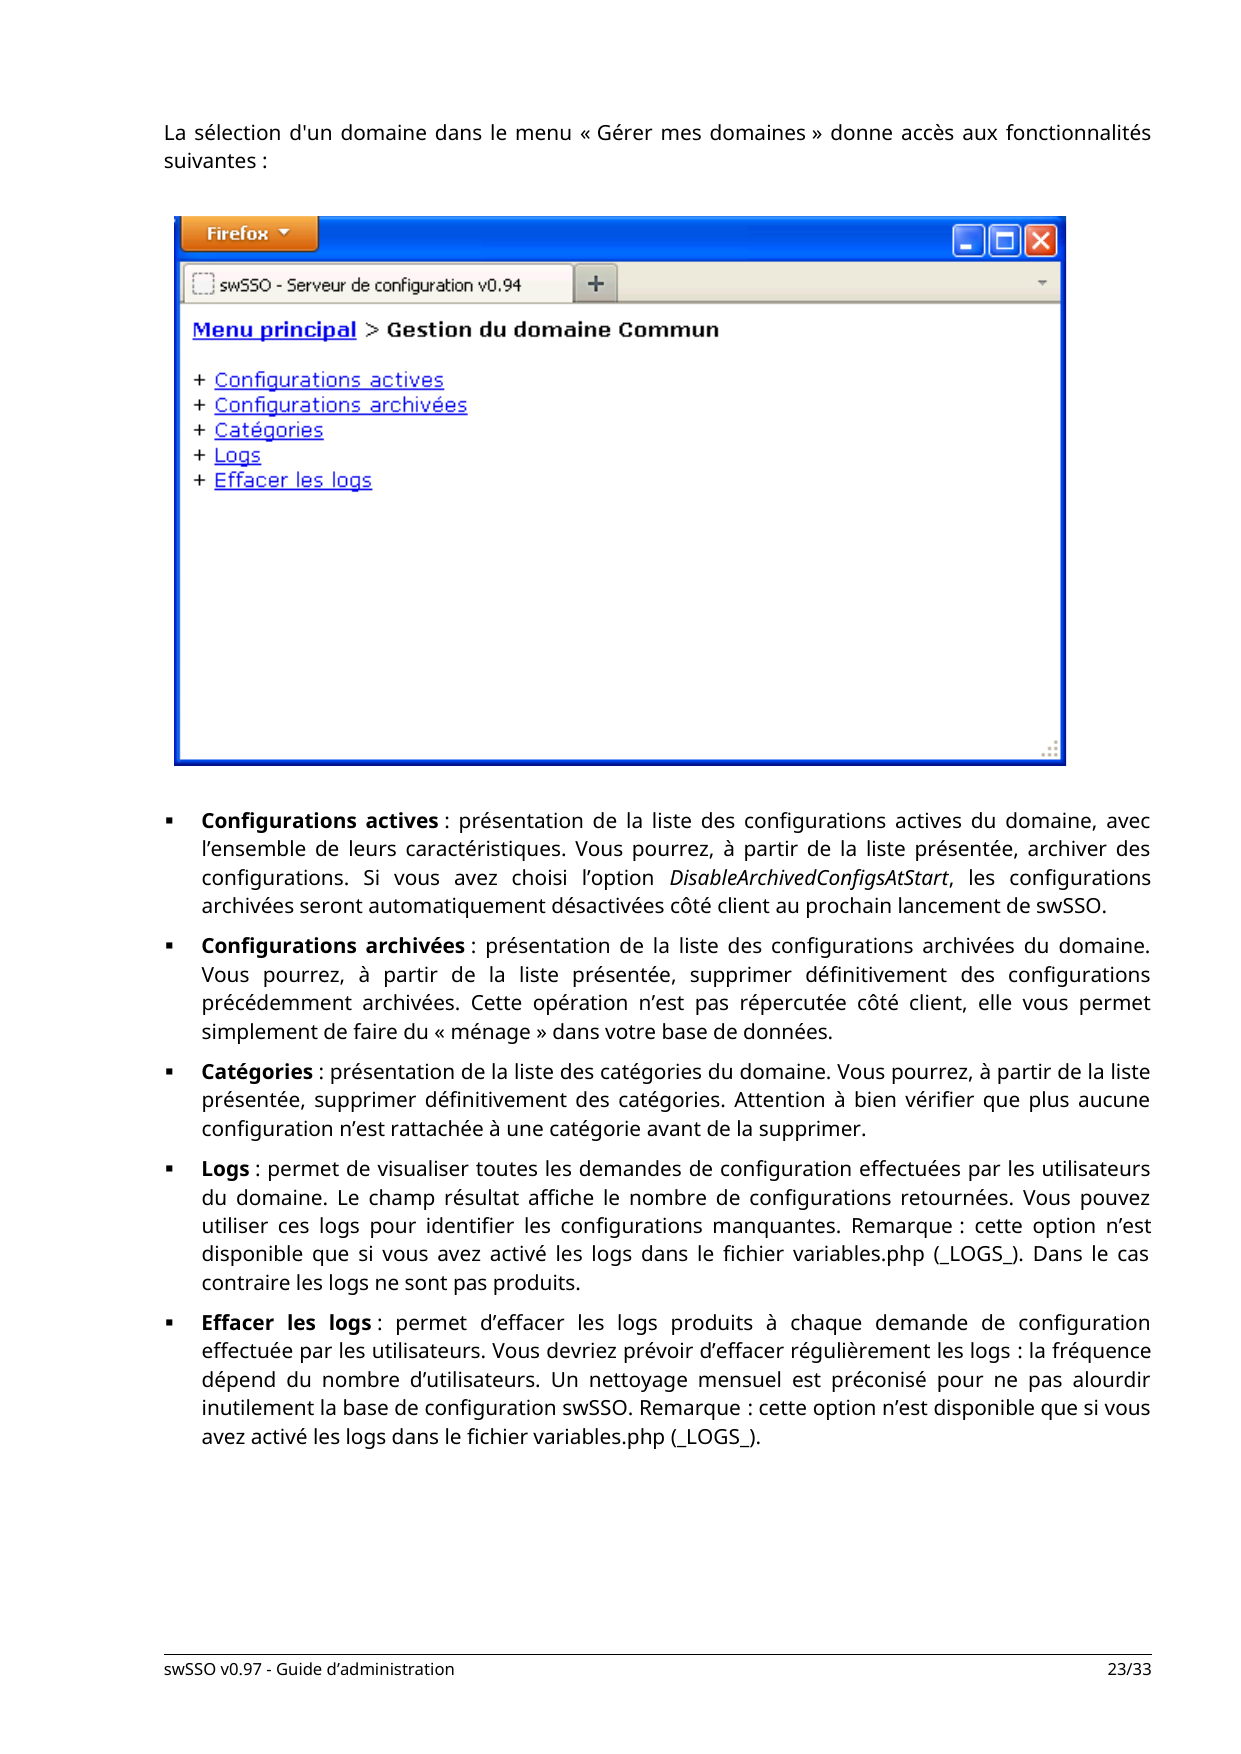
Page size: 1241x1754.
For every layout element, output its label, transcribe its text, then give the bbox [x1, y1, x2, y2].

list Effacer les logs : permet d’effacer les logs produits à chaque demande de configuration effectuée par les utilisateurs. Vous devriez prévoir d’effacer régulièrement les logs : la fréquence dépend du nombre d’utilisateurs. Un nettoyage mensuel est préconisé pour ne pas alourdir inutilement la base de configuration swSSO. Remarque : cette option n’est disponible que si vous avez activé les logs dans le fichier variables.php (_LOGS_). [164, 1308, 1152, 1450]
list Configurations actives : présentation de la liste des configurations actives du domaine, avec l’ensemble de leurs caractéristiques. Vous pourrez, à partir de la liste présentée, archiver des configurations. Si vous avez choisi l’option DisableArchivedConfigsAtStart, les configurations archivées seront automatiquement désactivées côté client au prochain lancement de swSSO. [164, 806, 1152, 920]
list Logs : permet de visualiser toutes les demandes de configuration effectuées par les utilisateurs du domaine. Le champ résultat affiche le nombre de configurations retournées. Vous pouvez utiliser ces logs pour identifier les configurations manquantes. Remarque : cette option n’est disponible que si vous avez activé les logs dans le fichier variables.php (_LOGS_). Dans le cas contraire les logs ne sont pas produits. [164, 1154, 1152, 1296]
text La sélection d'un domaine dans le menu « Gérer mes domaines » donne accès aux fonctionnalités suivantes : [164, 118, 1152, 175]
list Configurations archivées : présentation de la liste des configurations archivées du domaine. Vous pourrez, à partir de la liste présentée, supprimer définitivement des configurations précédemment archivées. Cette opération n’est pas répercutée côté client, elle vous permet simplement de faire du « ménage » dans votre base de données. [164, 932, 1152, 1045]
picture [174, 216, 1067, 766]
list Catégories : présentation de la liste des catégories du domaine. Vous pourrez, à partir de la liste présentée, supprimer définitivement des catégories. Attention à bien vérifier que plus aucune configuration n’est rattachée à une catégorie avant de la supprimer. [164, 1057, 1152, 1142]
